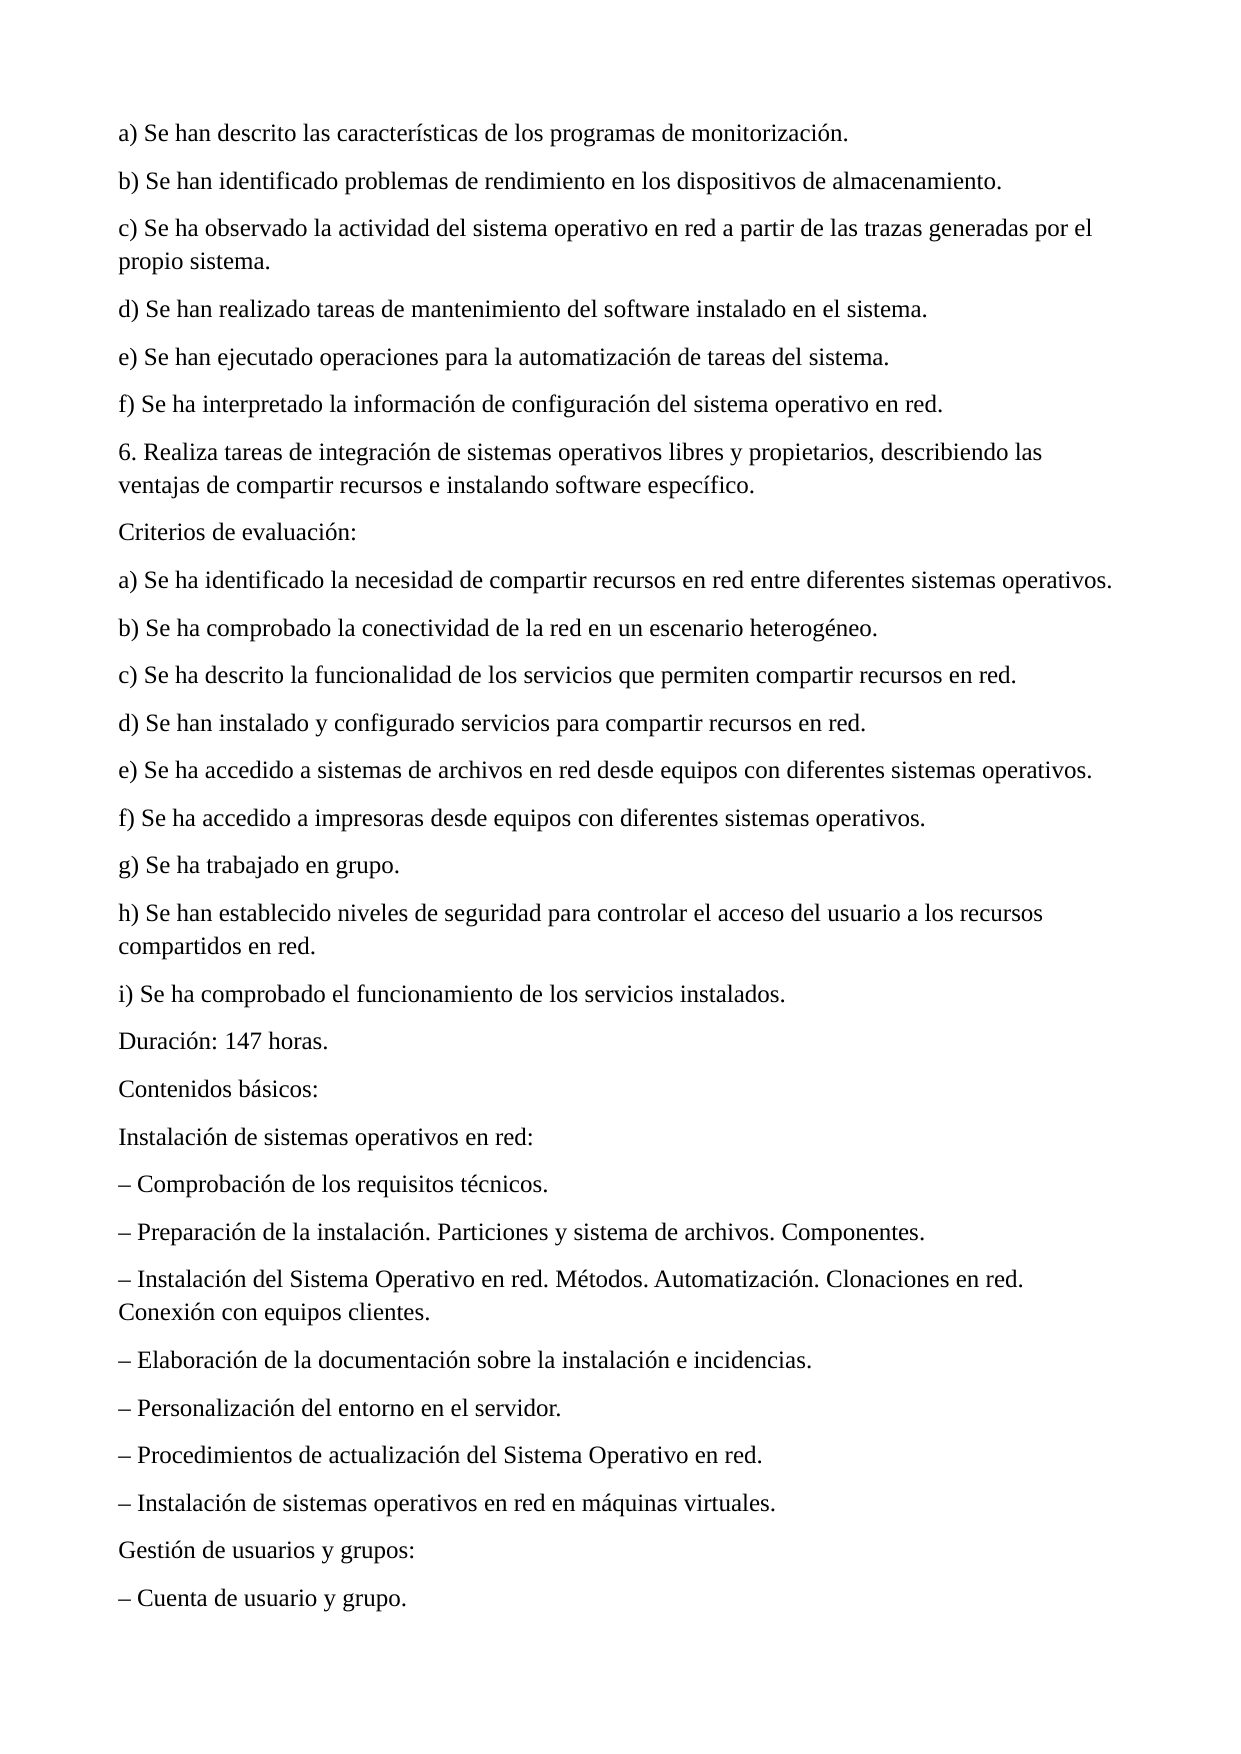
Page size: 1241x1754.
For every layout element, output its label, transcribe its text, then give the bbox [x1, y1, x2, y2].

text b) Se ha comprobado la conectividad de la red en un escenario heterogéneo. [118, 613, 1122, 641]
text d) Se han realizado tareas de mantenimiento del software instalado en el sistema. [118, 294, 1122, 323]
text f) Se ha accedido a impresoras desde equipos con diferentes sistemas operativos. [118, 803, 1122, 832]
text a) Se han descrito las características de los programas de monitorización. [118, 118, 1122, 147]
text – Instalación de sistemas operativos en red en máquinas virtuales. [118, 1488, 1122, 1517]
text – Personalización del entorno en el servidor. [118, 1393, 1122, 1421]
text i) Se ha comprobado el funcionamiento de los servicios instalados. [118, 979, 1122, 1008]
text – Cuenta de usuario y grupo. [118, 1583, 1122, 1612]
text Contenidos básicos: [118, 1074, 1122, 1103]
text b) Se han identificado problemas de rendimiento en los dispositivos de almacenamiento. [118, 166, 1122, 194]
text f) Se ha interpretado la información de configuración del sistema operativo en red. [118, 389, 1122, 418]
text e) Se ha accedido a sistemas de archivos en red desde equipos con diferentes sistemas operativos. [118, 755, 1122, 784]
text g) Se ha trabajado en grupo. [118, 851, 1122, 879]
text – Elaboración de la documentación sobre la instalación e incidencias. [118, 1345, 1122, 1374]
text – Instalación del Sistema Operativo en red. Métodos. Automatización. Clonaciones en red. Conexión con equipos clientes. [118, 1264, 1122, 1326]
text Criterios de evaluación: [118, 517, 1122, 546]
text – Procedimientos de actualización del Sistema Operativo en red. [118, 1440, 1122, 1469]
text c) Se ha observado la actividad del sistema operativo en red a partir de las trazas generadas por el propio sistema. [118, 213, 1122, 275]
text Duración: 147 horas. [118, 1026, 1122, 1055]
text a) Se ha identificado la necesidad de compartir recursos en red entre diferentes sistemas operativos. [118, 565, 1122, 594]
text Instalación de sistemas operativos en red: [118, 1122, 1122, 1150]
text 6. Realiza tareas de integración de sistemas operativos libres y propietarios, describiendo las ventajas de compartir recursos e instalando software específico. [118, 437, 1122, 498]
text e) Se han ejecutado operaciones para la automatización de tareas del sistema. [118, 342, 1122, 370]
text Gestión de usuarios y grupos: [118, 1536, 1122, 1564]
text – Comprobación de los requisitos técnicos. [118, 1169, 1122, 1198]
text d) Se han instalado y configurado servicios para compartir recursos en red. [118, 708, 1122, 737]
text – Preparación de la instalación. Particiones y sistema de archivos. Componentes. [118, 1217, 1122, 1246]
text c) Se ha descrito la funcionalidad de los servicios que permiten compartir recursos en red. [118, 660, 1122, 689]
text h) Se han establecido niveles de seguridad para controlar el acceso del usuario a los recursos compartidos en red. [118, 898, 1122, 960]
